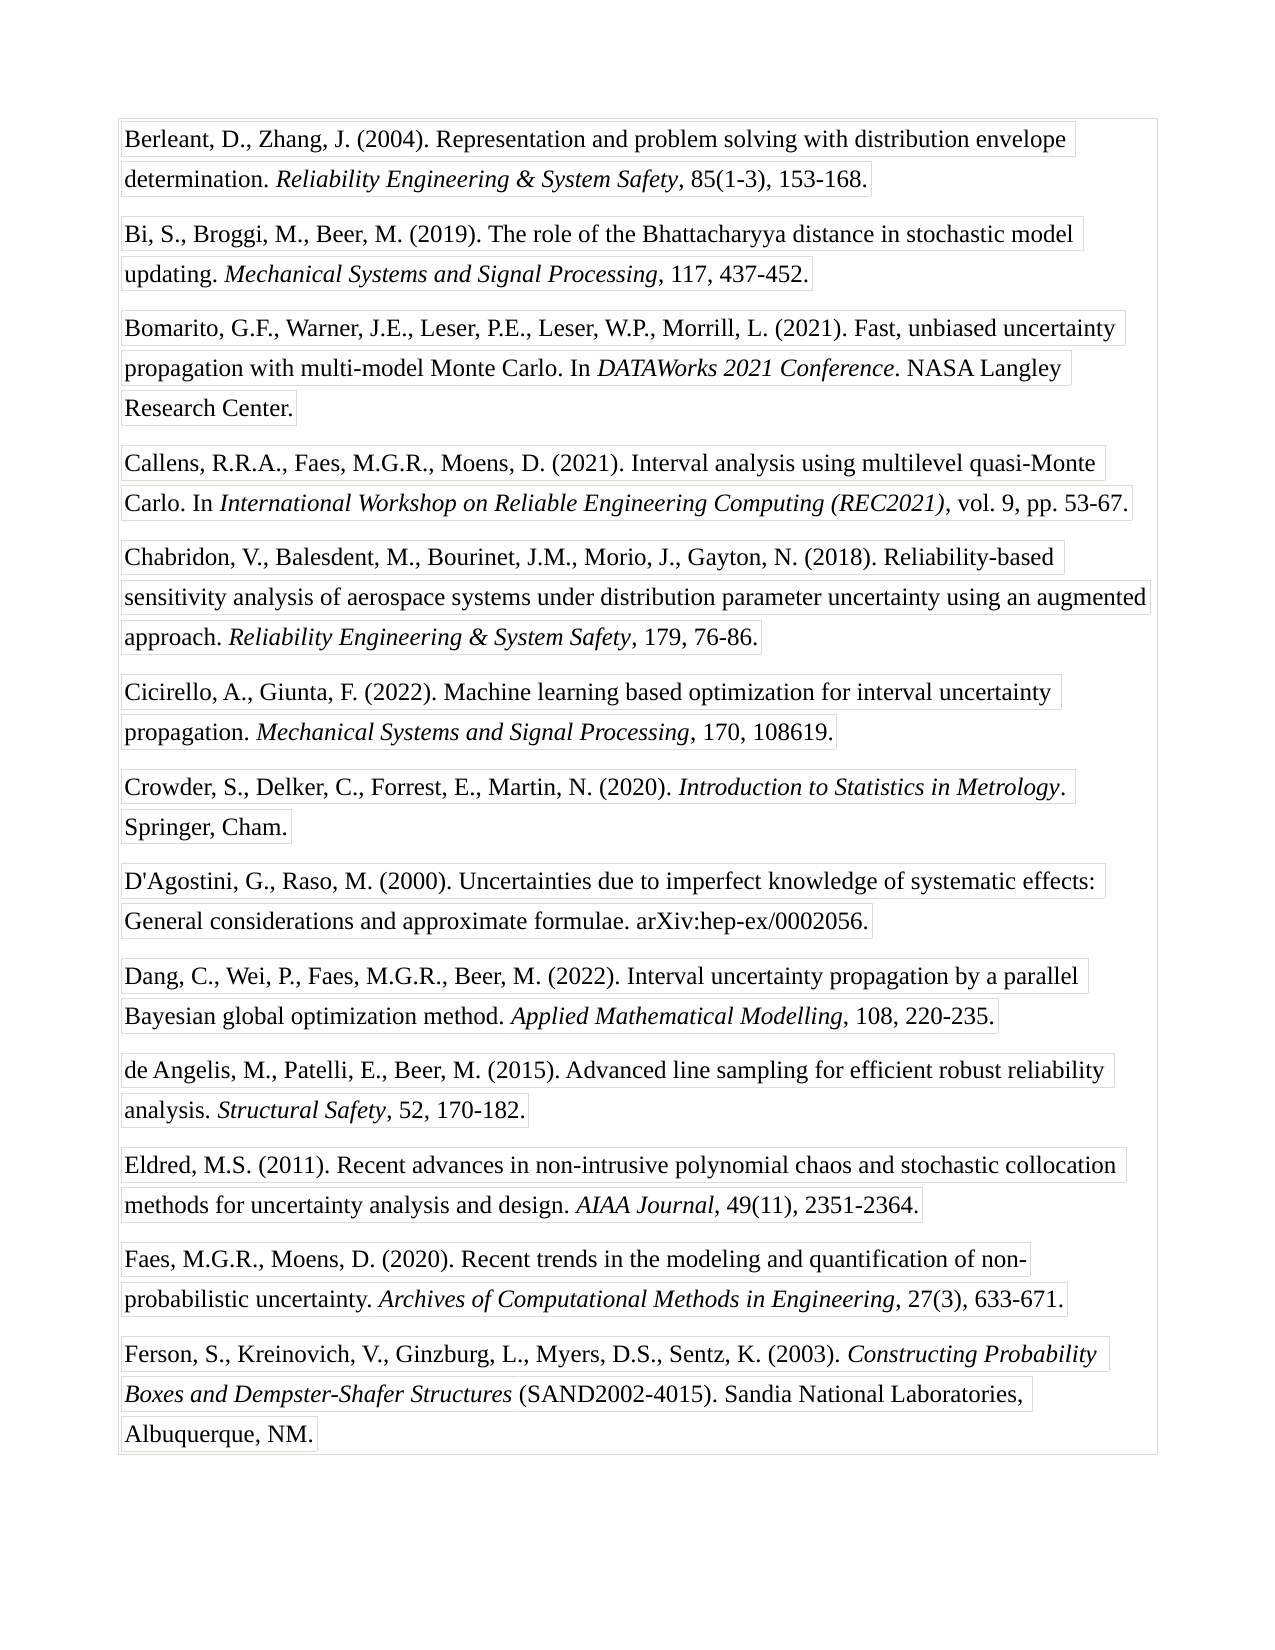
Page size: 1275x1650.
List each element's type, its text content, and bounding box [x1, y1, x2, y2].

text Bomarito, G.F., Warner, J.E., Leser, P.E., Leser, W.P., Morrill, L. (2021). Fast, unbiased uncertainty propagation with multi-model Monte Carlo. In DATAWorks 2021 Conference. NASA Langley Research Center. [119, 307, 1157, 425]
text Berleant, D., Zhang, J. (2004). Representation and problem solving with distribution envelope determination. Reliability Engineering & System Safety, 85(1-3), 153-168. [119, 119, 1157, 196]
text Ferson, S., Kreinovich, V., Ginzburg, L., Myers, D.S., Sentz, K. (2003). Constructing Probability Boxes and Dempster-Shafer Structures (SAND2002-4015). Sandia National Laboratories, Albuquerque, NM. [119, 1333, 1157, 1454]
text Dang, C., Wei, P., Faes, M.G.R., Beer, M. (2022). Interval uncertainty propagation by a parallel Bayesian global optimization method. Applied Mathematical Modelling, 108, 220-235. [119, 955, 1157, 1033]
text Eldred, M.S. (2011). Recent advances in non-intrusive polynomial chaos and stochastic collocation methods for uncertainty analysis and design. AIAA Journal, 49(11), 2351-2364. [119, 1144, 1157, 1222]
text Crowder, S., Delker, C., Forrest, E., Martin, N. (2020). Introduction to Statistics in Metrology. Springer, Cham. [119, 766, 1157, 843]
text Cicirello, A., Giunta, F. (2022). Machine learning based optimization for interval uncertainty propagation. Mechanical Systems and Signal Processing, 170, 108619. [119, 671, 1157, 749]
text Callens, R.R.A., Faes, M.G.R., Moens, D. (2021). Interval analysis using multilevel quasi-Monte Carlo. In International Workshop on Reliable Engineering Computing (REC2021), vol. 9, pp. 53-67. [119, 442, 1157, 520]
text D'Agostini, G., Raso, M. (2000). Uncertainties due to imperfect knowledge of systematic effects: General considerations and approximate formulae. arXiv:hep-ex/0002056. [119, 860, 1157, 938]
text Bi, S., Broggi, M., Beer, M. (2019). The role of the Bhattacharyya distance in stochastic model updating. Mechanical Systems and Signal Processing, 117, 437-452. [119, 213, 1157, 291]
text Faes, M.G.R., Moens, D. (2020). Recent trends in the modeling and quantification of non-probabilistic uncertainty. Archives of Computational Methods in Engineering, 27(3), 633-671. [119, 1238, 1157, 1316]
text de Angelis, M., Patelli, E., Beer, M. (2015). Advanced line sampling for efficient robust reliability analysis. Structural Safety, 52, 170-182. [119, 1049, 1157, 1127]
text Chabridon, V., Balesdent, M., Bourinet, J.M., Morio, J., Gayton, N. (2018). Reliability-based sensitivity analysis of aerospace systems under distribution parameter uncertainty using an augmented approach. Reliability Engineering & System Safety, 179, 76-86. [119, 536, 1157, 654]
